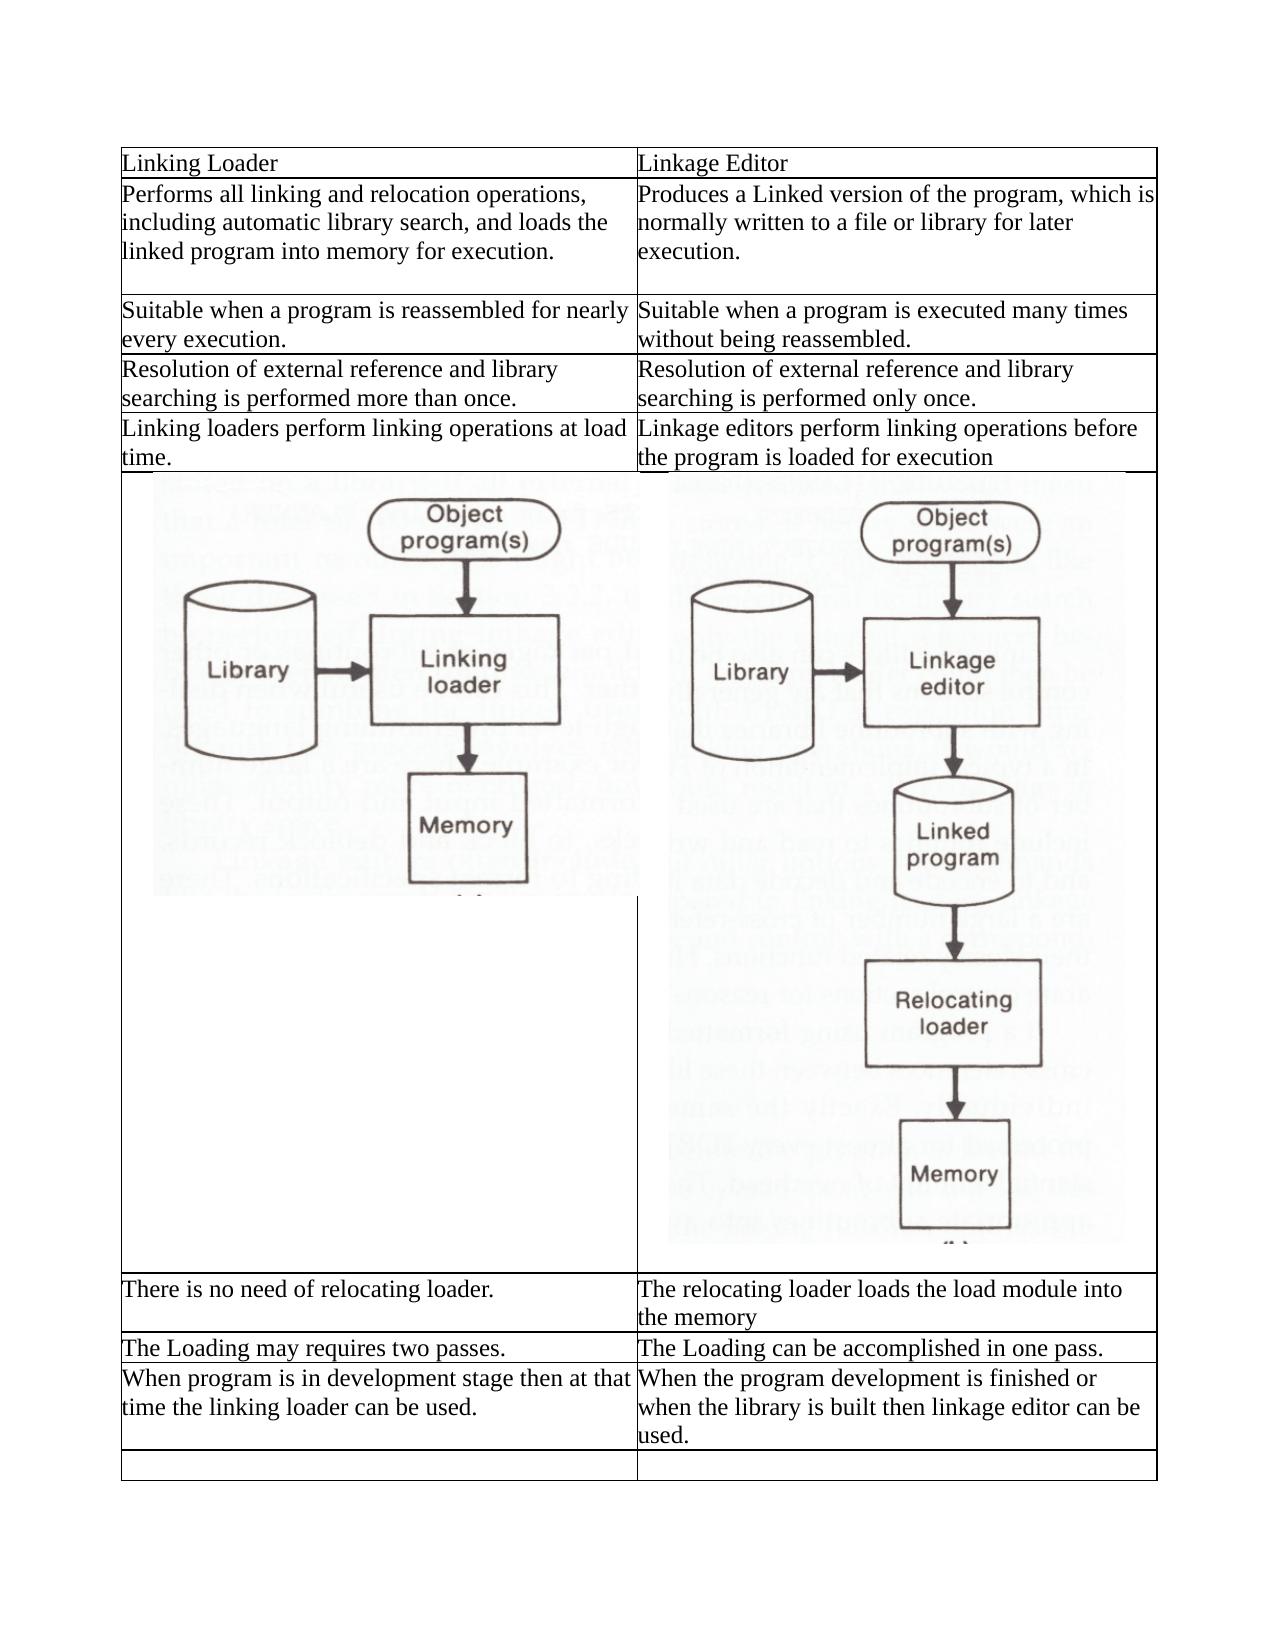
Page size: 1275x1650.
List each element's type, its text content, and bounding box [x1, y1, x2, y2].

table_cell The relocating loader loads the load module into the memory [638, 1274, 1156, 1331]
table_cell Produces a Linked version of the program, which is normally written to a file or library for later execution. [638, 179, 1156, 294]
table_cell There is no need of relocating loader. [122, 1274, 637, 1331]
table_cell [122, 473, 637, 1272]
table_cell When the program development is finished or when the library is built then linkage editor can be used. [638, 1363, 1156, 1449]
table_cell [638, 473, 1156, 1272]
table_cell Resolution of external reference and library searching is performed only once. [638, 355, 1156, 412]
table_cell Linkage editors perform linking operations before the program is loaded for execution [638, 413, 1156, 471]
table_cell [122, 1451, 637, 1479]
table_cell Linking loaders perform linking operations at load time. [122, 413, 637, 471]
table_cell Resolution of external reference and library searching is performed more than once. [122, 355, 637, 412]
table_header Linkage Editor [638, 148, 1156, 177]
table_header Linking Loader [122, 148, 637, 177]
picture [668, 472, 1126, 1244]
picture [153, 472, 640, 896]
table_cell When program is in development stage then at that time the linking loader can be used. [122, 1363, 637, 1449]
table_cell The Loading can be accomplished in one pass. [638, 1333, 1156, 1361]
table_cell [638, 1451, 1156, 1479]
table_cell Suitable when a program is reassembled for nearly every execution. [122, 295, 637, 353]
table_cell Suitable when a program is executed many times without being reassembled. [638, 295, 1156, 353]
table_cell Performs all linking and relocation operations, including automatic library search, and loads the linked program into memory for execution. [122, 179, 637, 294]
table_cell The Loading may requires two passes. [122, 1333, 637, 1361]
